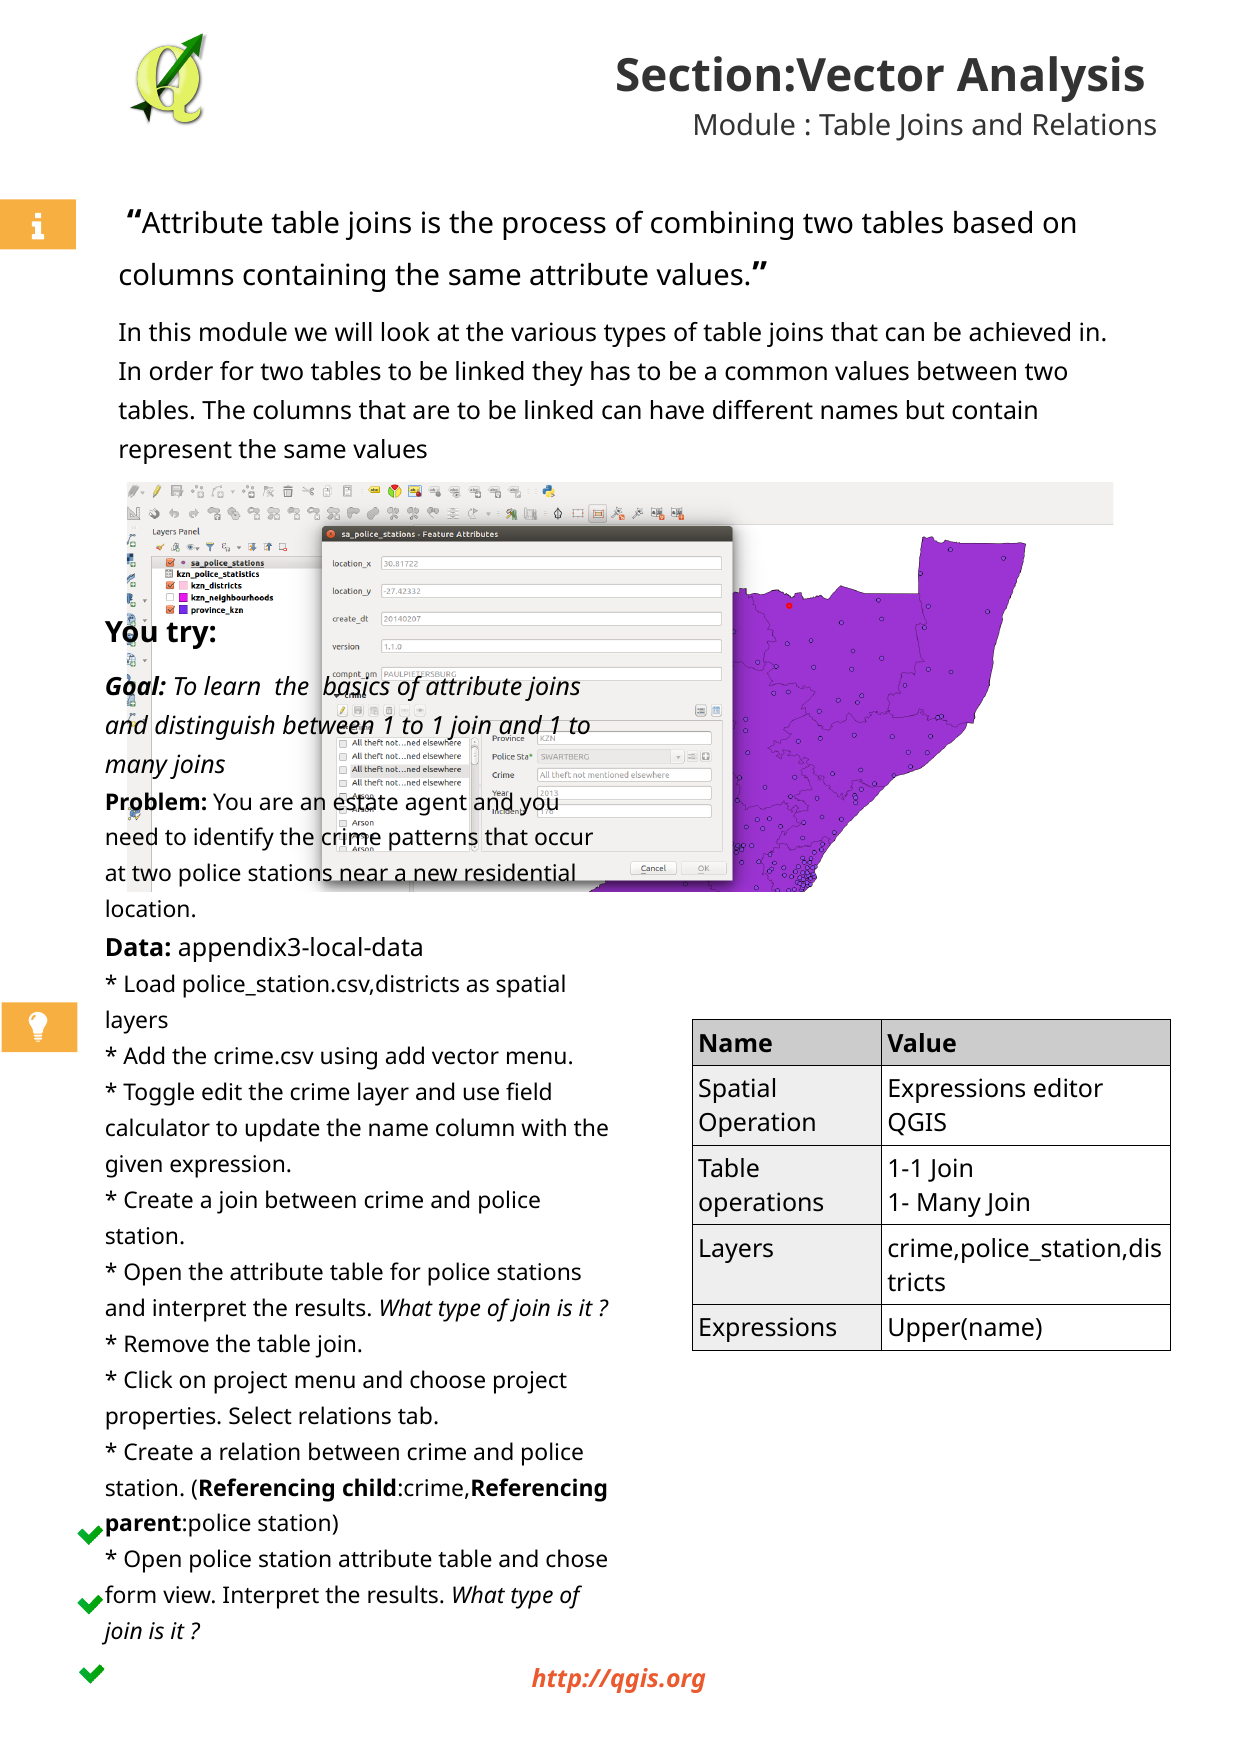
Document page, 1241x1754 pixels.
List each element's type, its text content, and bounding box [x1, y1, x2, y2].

table_cell Table operations [693, 1146, 881, 1224]
subtitle In this module we will look at the various types of table joins that can be achieved in. In order for two tables to be linked they has to be a common values between two tables. The columns that are to be linked can have different names but contain represent the same values [118, 314, 1122, 466]
table_cell 1-1 Join 1- Many Join [882, 1146, 1170, 1224]
picture [127, 684, 132, 692]
table_cell Expressions [693, 1305, 881, 1350]
table_cell Upper(name) [882, 1305, 1170, 1350]
picture [127, 629, 133, 639]
table_header Value [882, 1020, 1170, 1065]
table_cell Expressions editor QGIS [882, 1066, 1170, 1145]
subtitle “Attribute table joins is the process of combining two tables based on columns containing the same attribute values.” [118, 198, 1122, 296]
table_cell crime,police_station,districts [882, 1225, 1170, 1304]
table_header Name [693, 1020, 881, 1065]
table_cell Layers [693, 1225, 881, 1304]
table_cell Spatial Operation [693, 1066, 881, 1145]
picture [126, 482, 1114, 892]
picture [122, 31, 218, 127]
